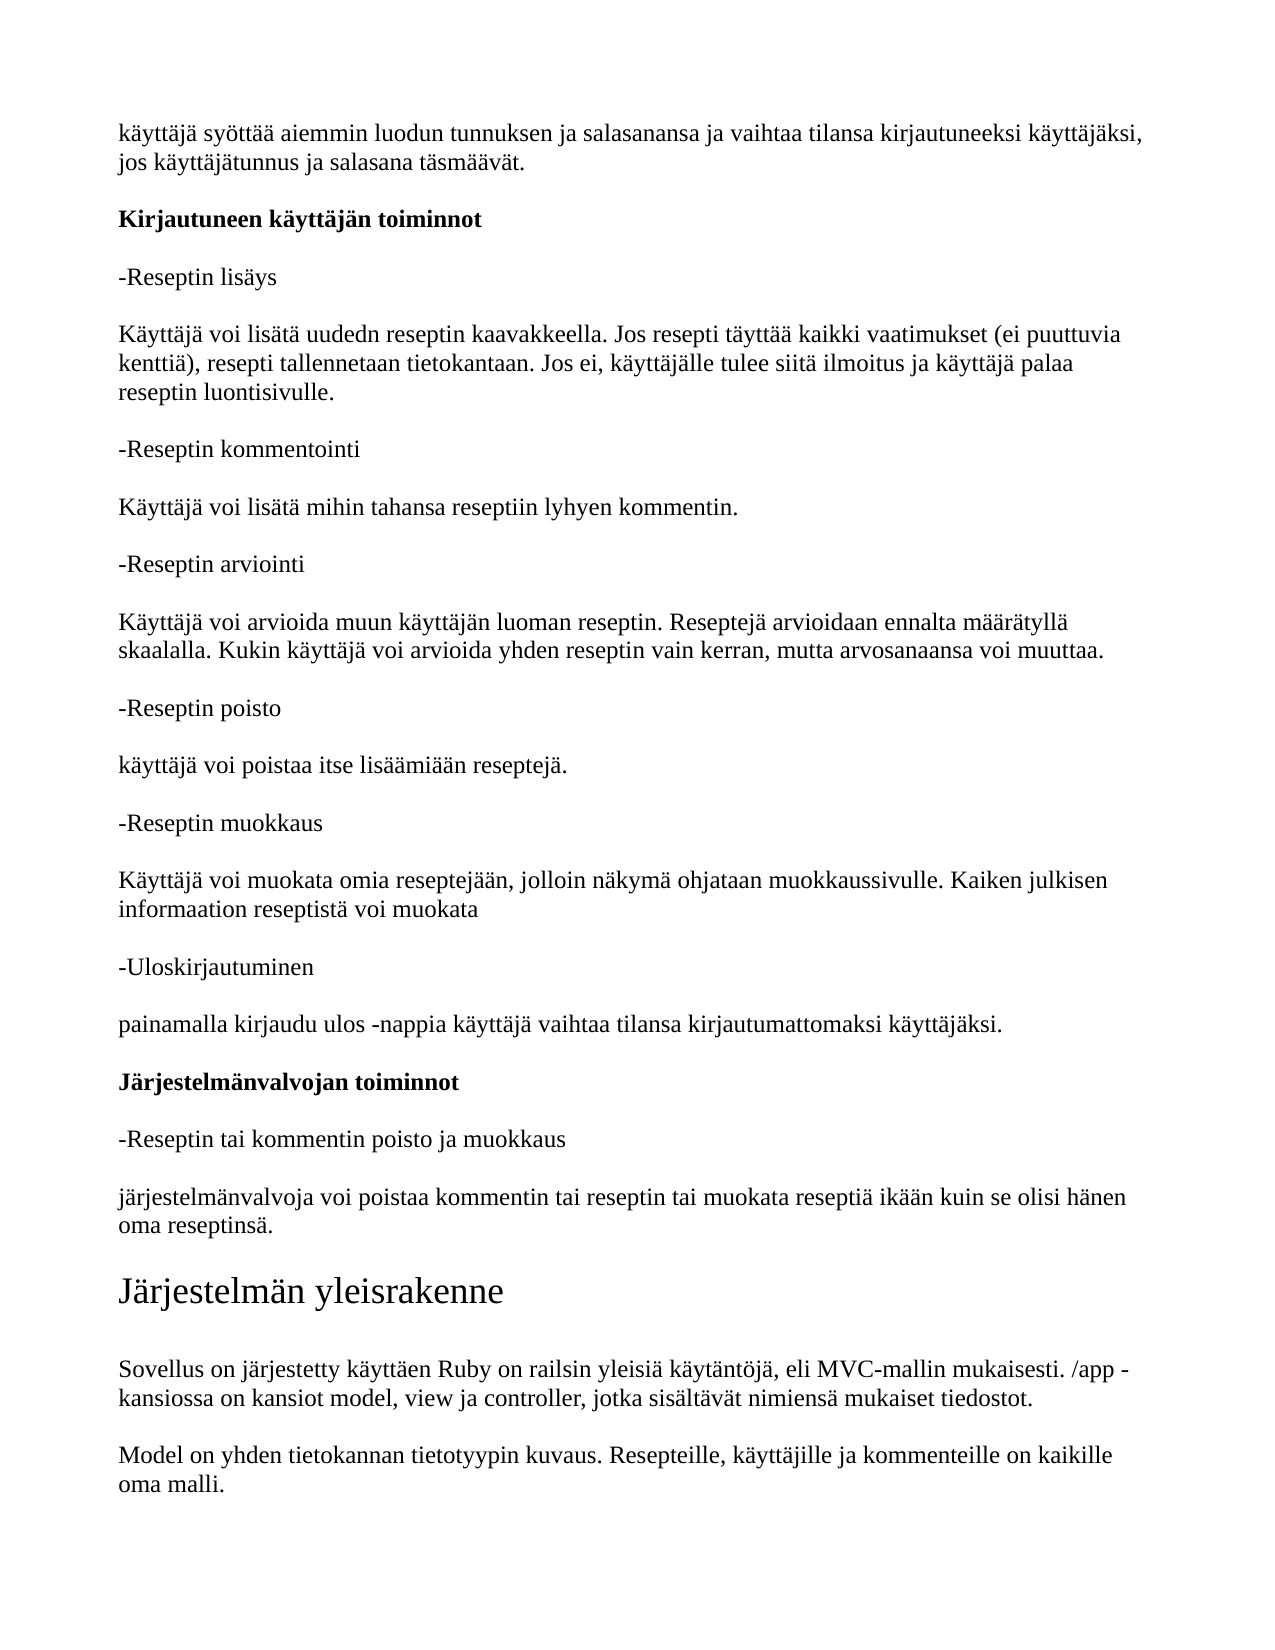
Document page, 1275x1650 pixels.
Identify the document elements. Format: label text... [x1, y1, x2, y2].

text Sovellus on järjestetty käyttäen Ruby on railsin yleisiä käytäntöjä, eli MVC-mallin mukaisesti. /app -kansiossa on kansiot model, view ja controller, jotka sisältävät nimiensä mukaiset tiedostot. [118, 1354, 1157, 1412]
text -Reseptin kommentointi [118, 434, 1157, 463]
text Käyttäjä voi muokata omia reseptejään, jolloin näkymä ohjataan muokkaussivulle. Kaiken julkisen informaation reseptistä voi muokata [118, 866, 1157, 923]
text Käyttäjä voi arvioida muun käyttäjän luoman reseptin. Reseptejä arvioidaan ennalta määrätyllä skaalalla. Kukin käyttäjä voi arvioida yhden reseptin vain kerran, mutta arvosanaansa voi muuttaa. [118, 607, 1157, 664]
text Model on yhden tietokannan tietotyypin kuvaus. Resepteille, käyttäjille ja kommenteille on kaikille oma malli. [118, 1441, 1157, 1498]
text -Reseptin tai kommentin poisto ja muokkaus [118, 1124, 1157, 1153]
text -Reseptin arviointi [118, 549, 1157, 578]
text käyttäjä voi poistaa itse lisäämiään reseptejä. [118, 751, 1157, 779]
text Käyttäjä voi lisätä mihin tahansa reseptiin lyhyen kommentin. [118, 492, 1157, 521]
text järjestelmänvalvoja voi poistaa kommentin tai reseptin tai muokata reseptiä ikään kuin se olisi hänen oma reseptinsä. [118, 1182, 1157, 1239]
text -Reseptin poisto [118, 693, 1157, 722]
text Kirjautuneen käyttäjän toiminnot [118, 204, 1157, 233]
text -Uloskirjautuminen [118, 952, 1157, 981]
text Järjestelmän yleisrakenne [118, 1268, 1157, 1311]
text käyttäjä syöttää aiemmin luodun tunnuksen ja salasanansa ja vaihtaa tilansa kirjautuneeksi käyttäjäksi, jos käyttäjätunnus ja salasana täsmäävät. [118, 118, 1157, 176]
text Järjestelmänvalvojan toiminnot [118, 1067, 1157, 1096]
text -Reseptin muokkaus [118, 808, 1157, 837]
text Käyttäjä voi lisätä uudedn reseptin kaavakkeella. Jos resepti täyttää kaikki vaatimukset (ei puuttuvia kenttiä), resepti tallennetaan tietokantaan. Jos ei, käyttäjälle tulee siitä ilmoitus ja käyttäjä palaa reseptin luontisivulle. [118, 319, 1157, 406]
text -Reseptin lisäys [118, 262, 1157, 291]
text painamalla kirjaudu ulos -nappia käyttäjä vaihtaa tilansa kirjautumattomaksi käyttäjäksi. [118, 1009, 1157, 1038]
